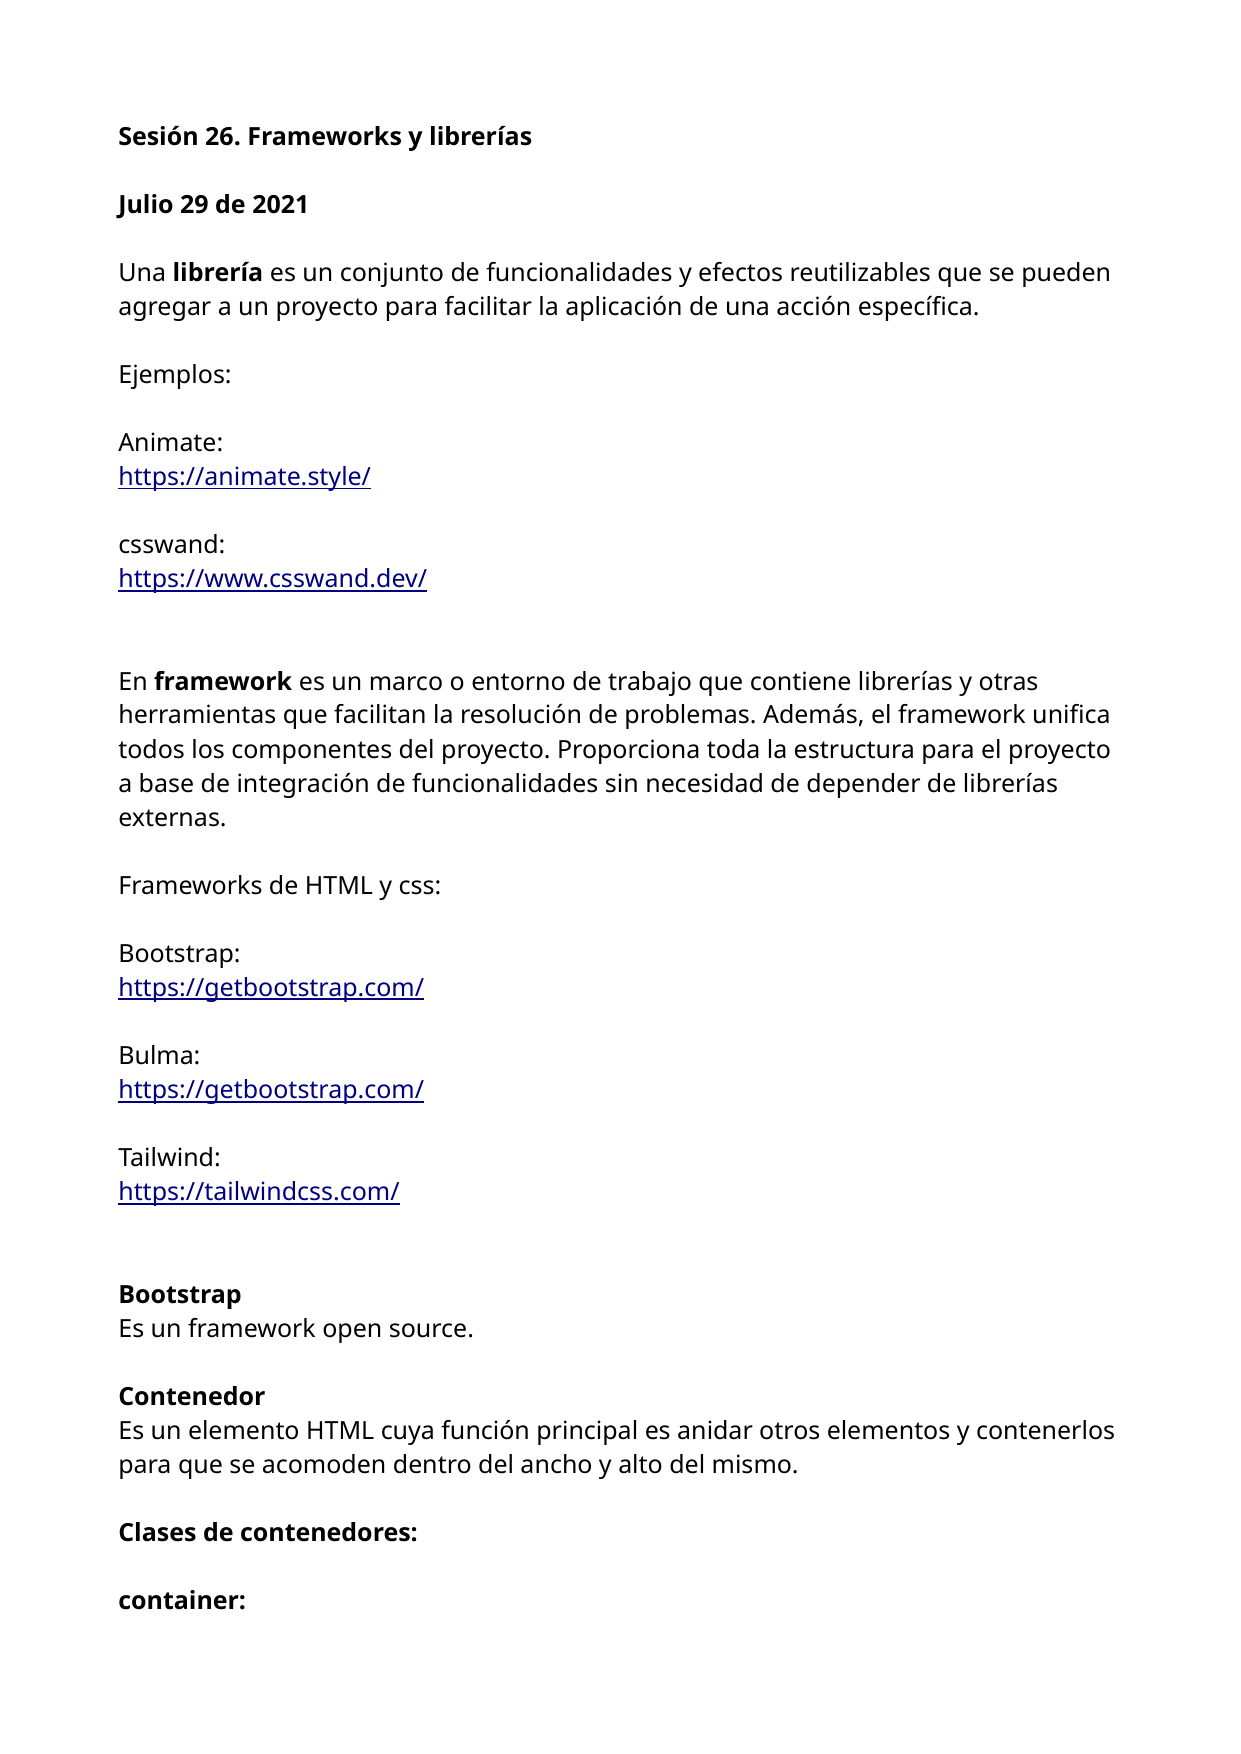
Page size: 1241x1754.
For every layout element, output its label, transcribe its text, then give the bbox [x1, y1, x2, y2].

text Sesión 26. Frameworks y librerías [118, 118, 1122, 152]
text Julio 29 de 2021 [118, 186, 1122, 220]
text En framework es un marco o entorno de trabajo que contiene librerías y otras herramientas que facilitan la resolución de problemas. Además, el framework unifica todos los componentes del proyecto. Proporciona toda la estructura para el proyecto a base de integración de funcionalidades sin necesidad de depender de librerías externas. [118, 663, 1122, 833]
text Bootstrap [118, 1276, 1122, 1310]
text Es un framework open source. [118, 1310, 1122, 1344]
text https://getbootstrap.com/ [118, 970, 1122, 1004]
text Contenedor [118, 1378, 1122, 1412]
text Clases de contenedores: [118, 1515, 1122, 1549]
text Bootstrap: [118, 936, 1122, 970]
text https://getbootstrap.com/ [118, 1072, 1122, 1106]
text csswand: [118, 527, 1122, 561]
text Frameworks de HTML y css: [118, 867, 1122, 902]
text container: [118, 1583, 1122, 1617]
text Es un elemento HTML cuya función principal es anidar otros elementos y contenerlos para que se acomoden dentro del ancho y alto del mismo. [118, 1412, 1122, 1481]
text Bulma: [118, 1038, 1122, 1072]
text Una librería es un conjunto de funcionalidades y efectos reutilizables que se pueden agregar a un proyecto para facilitar la aplicación de una acción específica. [118, 254, 1122, 322]
text https://tailwindcss.com/ [118, 1174, 1122, 1208]
text Animate: [118, 425, 1122, 459]
text Tailwind: [118, 1140, 1122, 1174]
text https://www.csswand.dev/ [118, 561, 1122, 595]
text Ejemplos: [118, 357, 1122, 391]
text https://animate.style/ [118, 459, 1122, 493]
